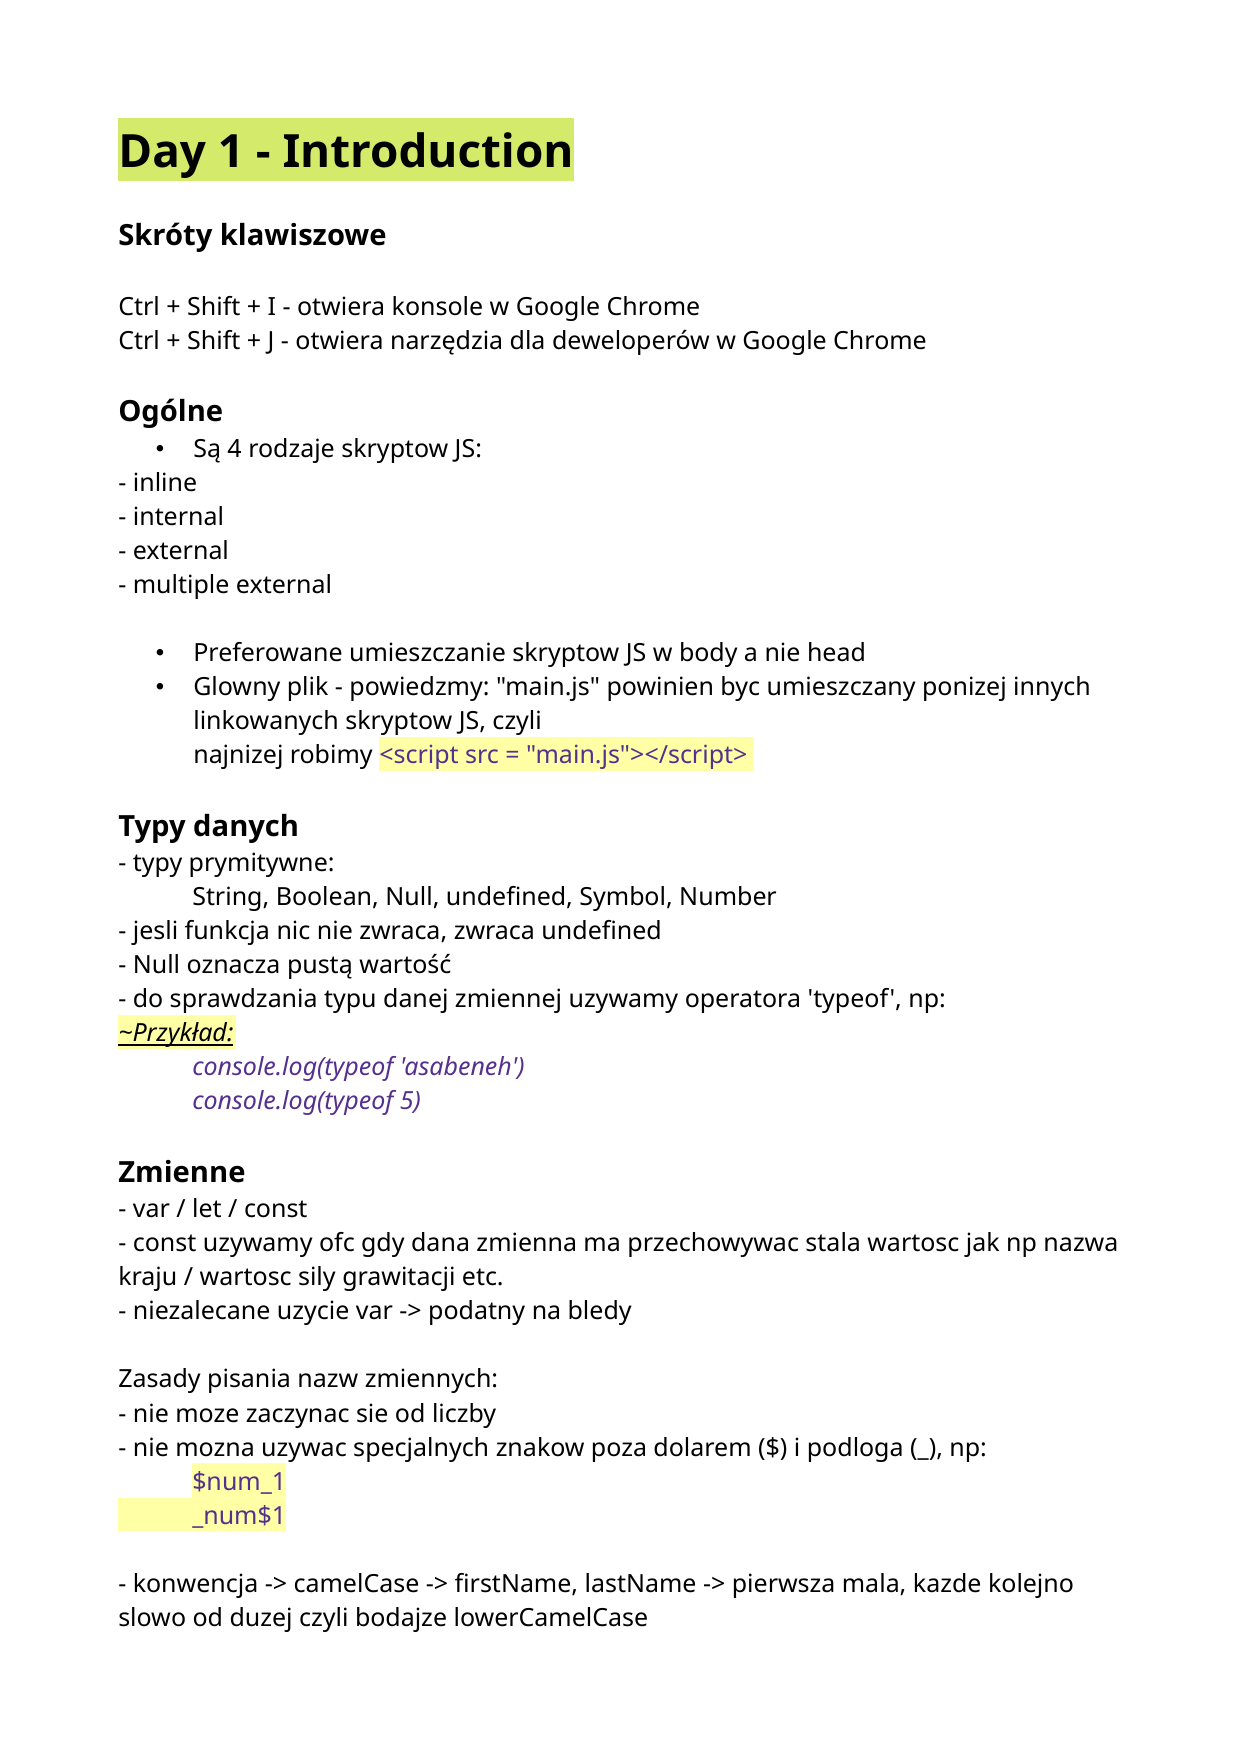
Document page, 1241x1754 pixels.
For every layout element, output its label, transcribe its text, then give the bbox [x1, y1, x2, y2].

list Glowny plik - powiedzmy: "main.js" powinien byc umieszczany ponizej innych linkowanych skryptow JS, czyli [156, 669, 1122, 737]
text String, Boolean, Null, undefined, Symbol, Number [118, 879, 1122, 913]
text Zasady pisania nazw zmiennych: [118, 1361, 1122, 1395]
text Typy danych [118, 805, 1122, 844]
list najnizej robimy <script src = "main.js"></script> [156, 737, 1122, 771]
text - Null oznacza pustą wartość [118, 947, 1122, 981]
list Preferowane umieszczanie skryptow JS w body a nie head [156, 634, 1122, 669]
text - niezalecane uzycie var -> podatny na bledy [118, 1293, 1122, 1327]
text - typy prymitywne: [118, 844, 1122, 879]
text - const uzywamy ofc gdy dana zmienna ma przechowywac stala wartosc jak np nazwa kraju / wartosc sily grawitacji etc. [118, 1225, 1122, 1293]
text - var / let / const [118, 1191, 1122, 1225]
text - nie mozna uzywac specjalnych znakow poza dolarem ($) i podloga (_), np: [118, 1429, 1122, 1463]
text Skróty klawiszowe [118, 214, 1122, 254]
text - internal [118, 498, 1122, 532]
list Są 4 rodzaje skryptow JS: [156, 430, 1122, 464]
text - do sprawdzania typu danej zmiennej uzywamy operatora 'typeof', np: [118, 981, 1122, 1015]
text - external [118, 532, 1122, 566]
text $num_1 [118, 1463, 1122, 1497]
text Ogólne [118, 391, 1122, 430]
text - inline [118, 464, 1122, 498]
text Ctrl + Shift + J - otwiera narzędzia dla deweloperów w Google Chrome [118, 322, 1122, 356]
text Zmienne [118, 1151, 1122, 1191]
text ~Przykład: [118, 1015, 1122, 1049]
text - nie moze zaczynac sie od liczby [118, 1395, 1122, 1429]
text - konwencja -> camelCase -> firstName, lastName -> pierwsza mala, kazde kolejno slowo od duzej czyli bodajze lowerCamelCase [118, 1566, 1122, 1634]
text console.log(typeof 5) [118, 1083, 1122, 1117]
text Day 1 - Introduction [118, 118, 1122, 181]
text Ctrl + Shift + I - otwiera konsole w Google Chrome [118, 288, 1122, 322]
text - multiple external [118, 566, 1122, 601]
text console.log(typeof 'asabeneh') [118, 1049, 1122, 1083]
text - jesli funkcja nic nie zwraca, zwraca undefined [118, 913, 1122, 947]
text _num$1 [118, 1497, 1122, 1531]
